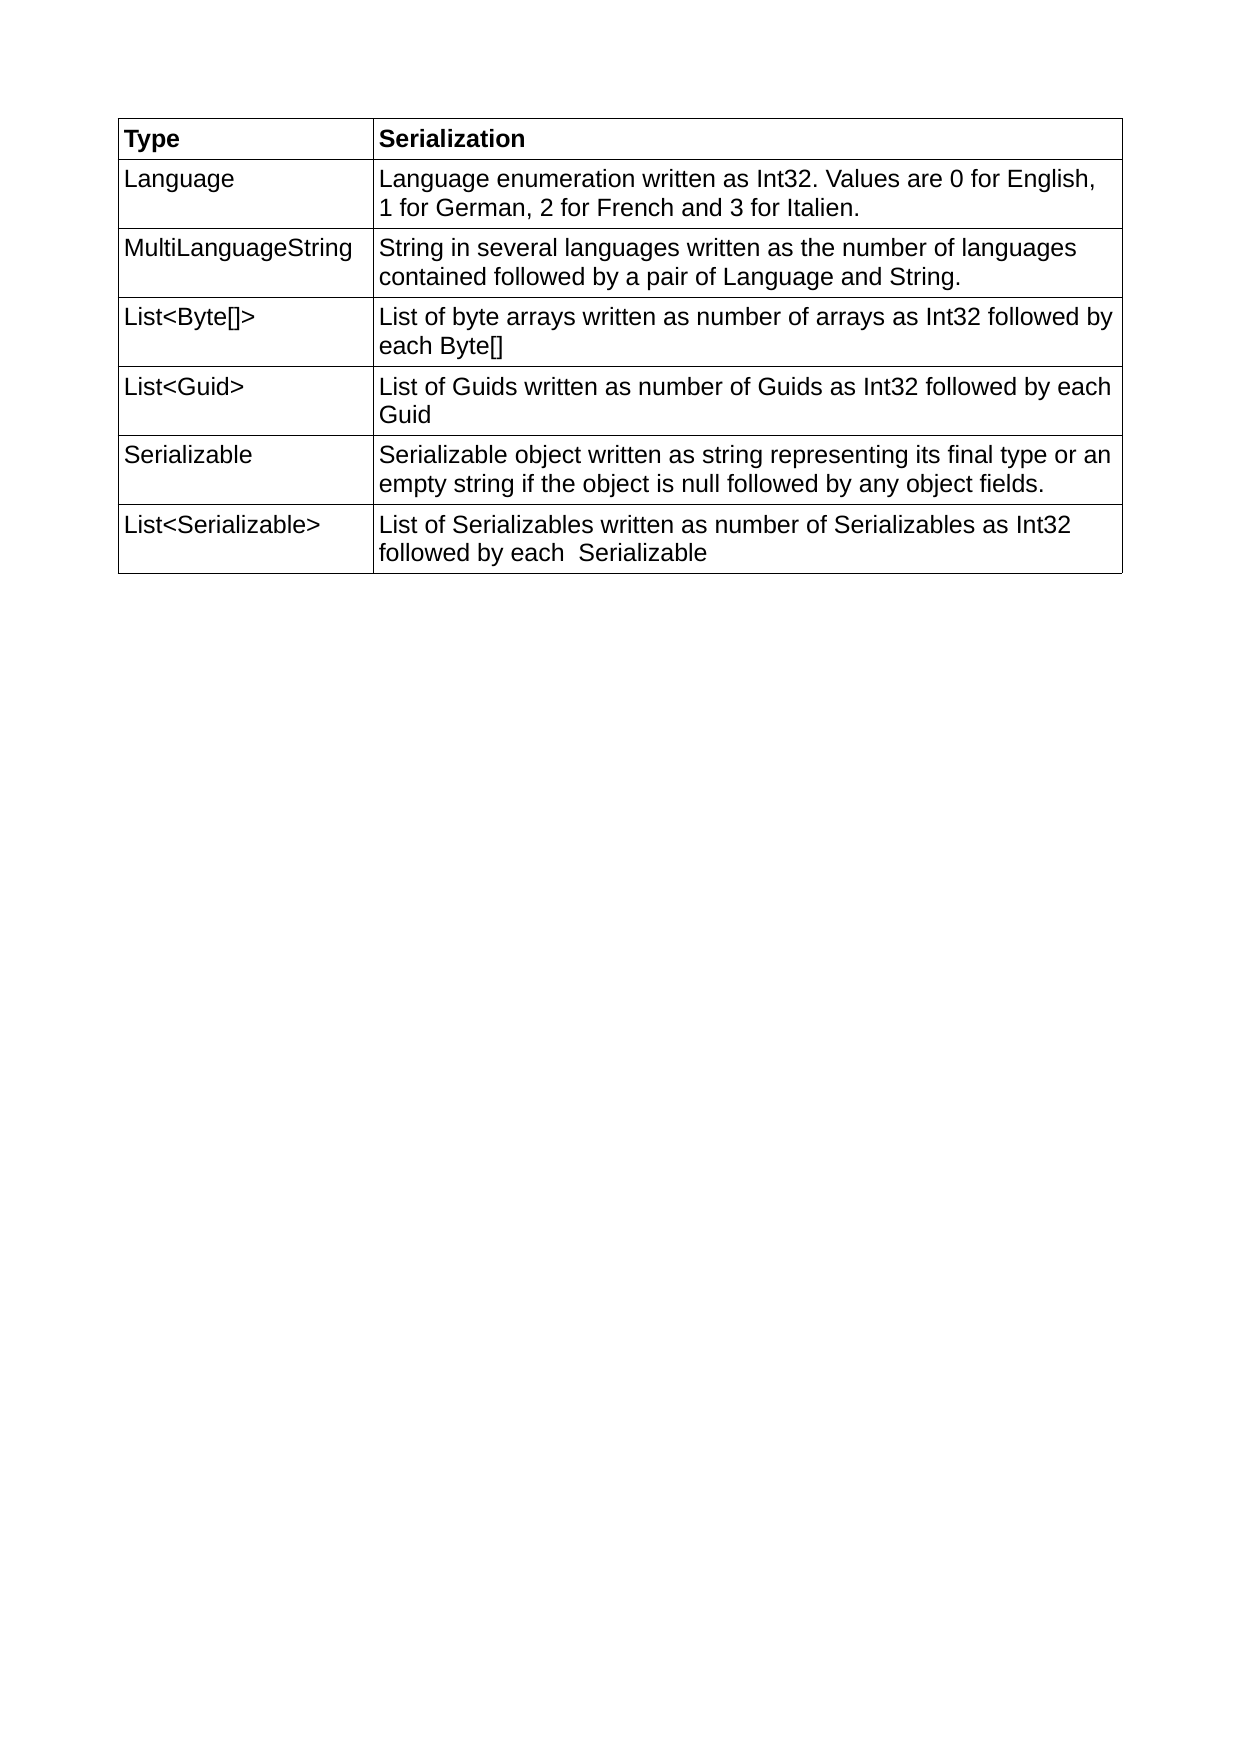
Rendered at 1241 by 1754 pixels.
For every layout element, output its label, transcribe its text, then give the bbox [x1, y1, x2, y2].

table_cell List of Serializables written as number of Serializables as Int32 followed by each Serializable [374, 505, 1122, 573]
table_cell Language [119, 160, 373, 227]
table_header Type [119, 119, 373, 158]
table_cell List<Byte[]> [119, 298, 373, 366]
table_cell List of Guids written as number of Guids as Int32 followed by each Guid [374, 367, 1122, 435]
table_cell Serializable object written as string representing its final type or an empty string if the object is null followed by any object fields. [374, 436, 1122, 504]
table_cell String in several languages written as the number of languages contained followed by a pair of Language and String. [374, 229, 1122, 297]
table_cell List of byte arrays written as number of arrays as Int32 followed by each Byte[] [374, 298, 1122, 366]
table_cell List<Guid> [119, 367, 373, 435]
table_cell MultiLanguageString [119, 229, 373, 297]
table_cell List<Serializable> [119, 505, 373, 573]
table_cell Language enumeration written as Int32. Values are 0 for English, 1 for German, 2 for French and 3 for Italien. [374, 160, 1122, 227]
table_cell Serializable [119, 436, 373, 504]
table_header Serialization [374, 119, 1122, 158]
